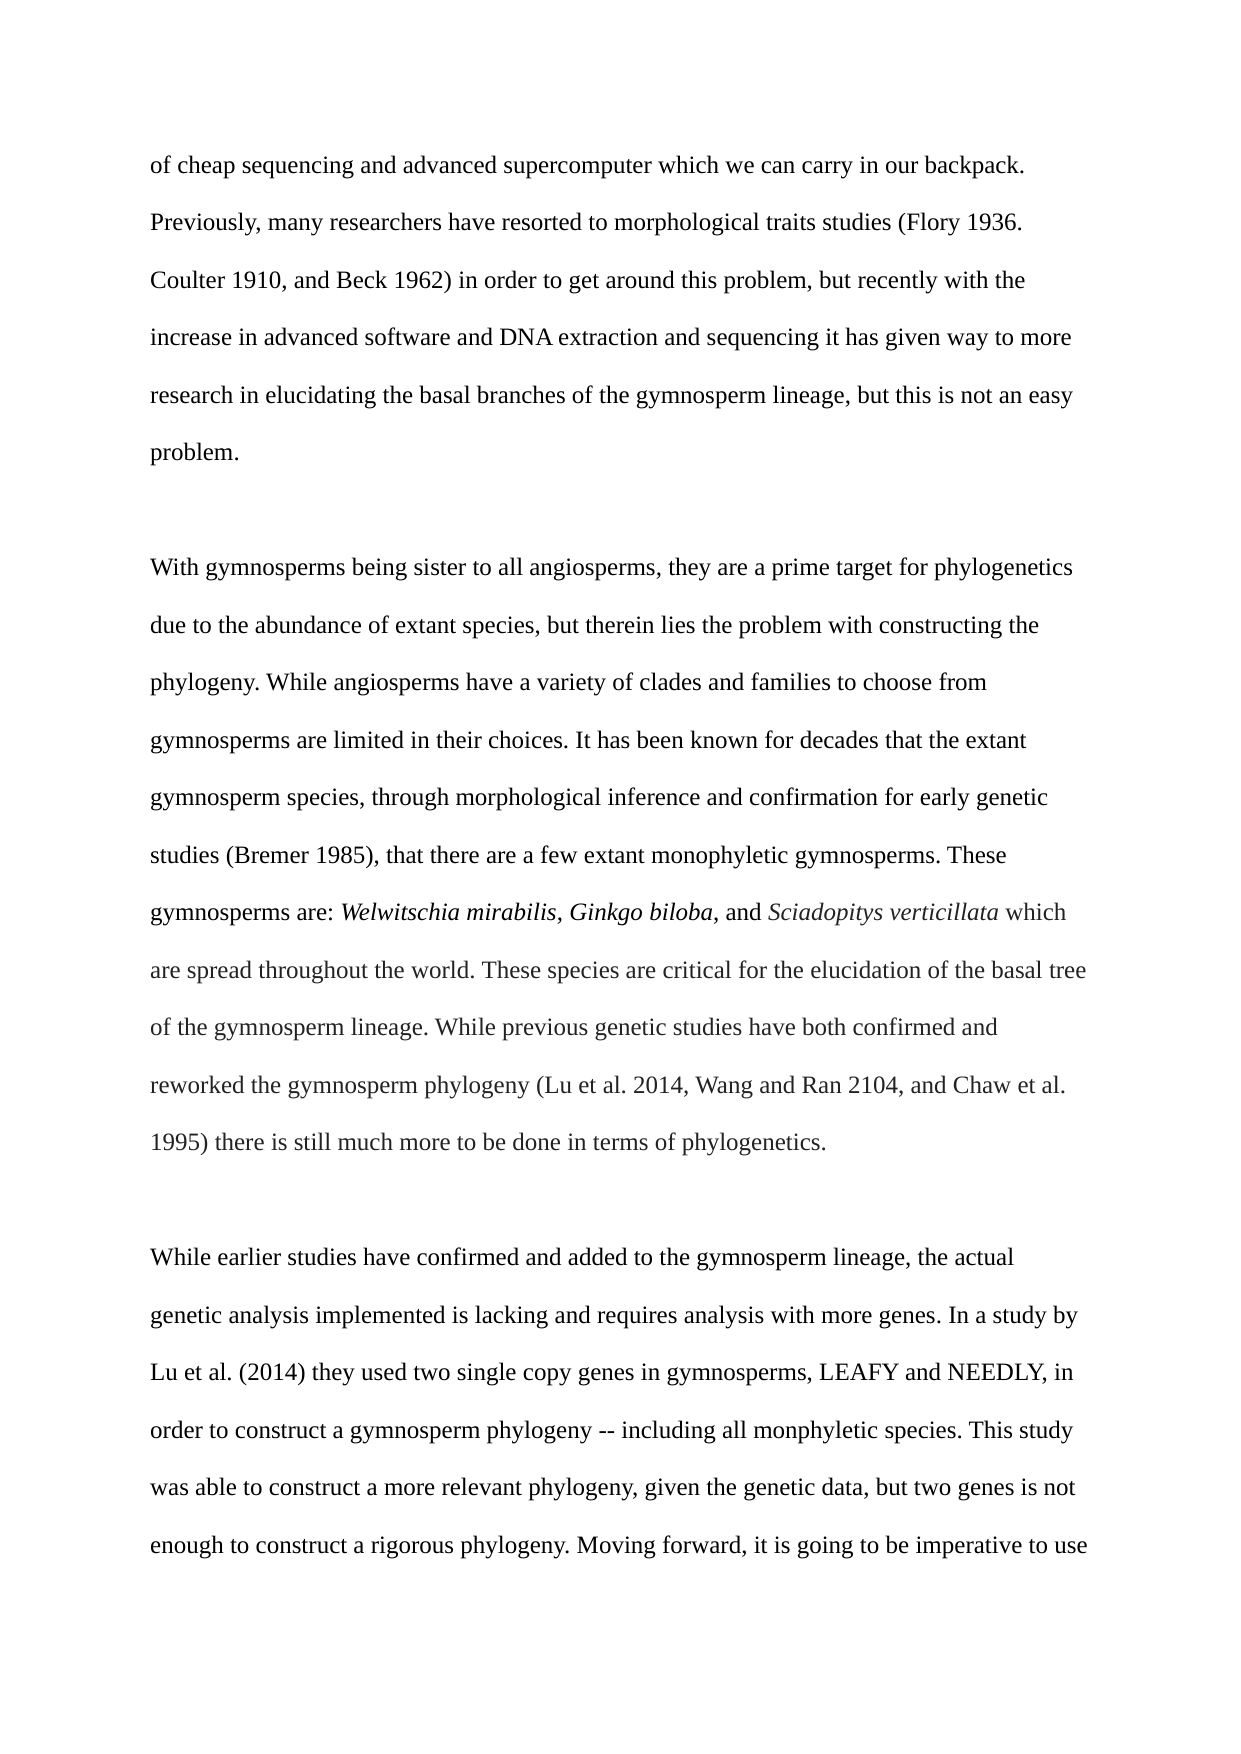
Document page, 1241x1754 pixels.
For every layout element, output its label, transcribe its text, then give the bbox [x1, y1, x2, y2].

text While earlier studies have confirmed and added to the gymnosperm lineage, the actual genetic analysis implemented is lacking and requires analysis with more genes. In a study by Lu et al. (2014) they used two single copy genes in gymnosperms, LEAFY and NEEDLY, in order to construct a gymnosperm phylogeny -- including all monphyletic species. This study was able to construct a more relevant phylogeny, given the genetic data, but two genes is not enough to construct a rigorous phylogeny. Moving forward, it is going to be imperative to use [150, 1242, 1090, 1559]
text of cheap sequencing and advanced supercomputer which we can carry in our backpack. Previously, many researchers have resorted to morphological traits studies (Flory 1936. Coulter 1910, and Beck 1962) in order to get around this problem, but recently with the increase in advanced software and DNA extraction and sequencing it has given way to more research in elucidating the basal branches of the gymnosperm lineage, but this is not an easy problem. [150, 150, 1090, 466]
text With gymnosperms being sister to all angiosperms, they are a prime target for phylogenetics due to the abundance of extant species, but therein lies the problem with constructing the phylogeny. While angiosperms have a variety of clades and families to choose from gymnosperms are limited in their choices. It has been known for decades that the extant gymnosperm species, through morphological inference and confirmation for early genetic studies (Bremer 1985), that there are a few extant monophyletic gymnosperms. These gymnosperms are: Welwitschia mirabilis, Ginkgo biloba, and Sciadopitys verticillata which are spread throughout the world. These species are critical for the elucidation of the basal tree of the gymnosperm lineage. While previous genetic studies have both confirmed and reworked the gymnosperm phylogeny (Lu et al. 2014, Wang and Ran 2104, and Chaw et al. 1995) there is still much more to be done in terms of phylogenetics. [150, 552, 1090, 1156]
